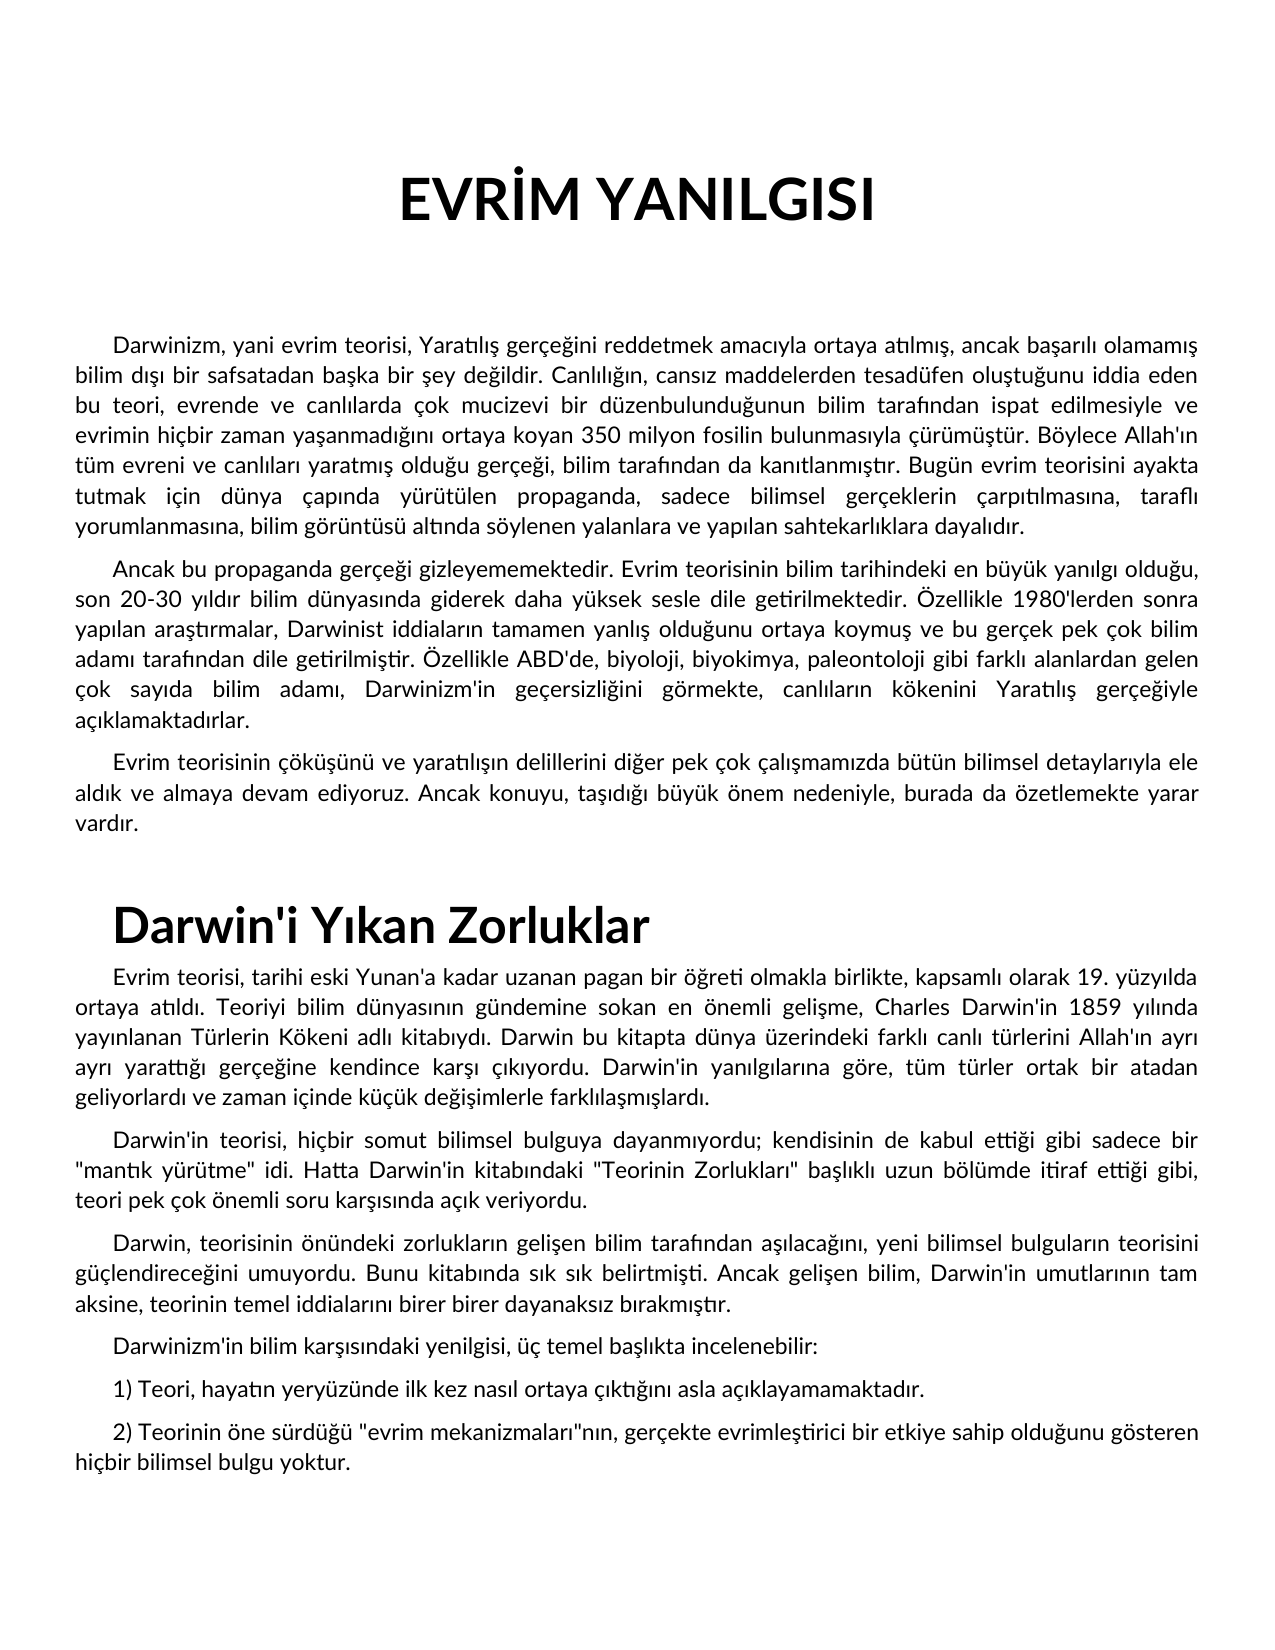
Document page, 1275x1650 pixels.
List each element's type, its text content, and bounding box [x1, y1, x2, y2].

subtitle EVRİM YANILGISI [75, 162, 1200, 232]
text Ancak bu propaganda gerçeği gizleyememektedir. Evrim teorisinin bilim tarihindeki en büyük yanılgı olduğu, son 20-30 yıldır bilim dünyasında giderek daha yüksek sesle dile getirilmektedir. Özellikle 1980'lerden sonra yapılan araştırmalar, Darwinist iddiaların tamamen yanlış olduğunu ortaya koymuş ve bu gerçek pek çok bilim adamı tarafından dile getirilmiştir. Özellikle ABD'de, biyoloji, biyokimya, paleontoloji gibi farklı alanlardan gelen çok sayıda bilim adamı, Darwinizm'in geçersizliğini görmekte, canlıların kökenini Yaratılış gerçeğiyle açıklamaktadırlar. [75, 554, 1200, 733]
text Evrim teorisi, tarihi eski Yunan'a kadar uzanan pagan bir öğreti olmakla birlikte, kapsamlı olarak 19. yüzyılda ortaya atıldı. Teoriyi bilim dünyasının gündemine sokan en önemli gelişme, Charles Darwin'in 1859 yılında yayınlanan Türlerin Kökeni adlı kitabıydı. Darwin bu kitapta dünya üzerindeki farklı canlı türlerini Allah'ın ayrı ayrı yarattığı gerçeğine kendince karşı çıkıyordu. Darwin'in yanılgılarına göre, tüm türler ortak bir atadan geliyorlardı ve zaman içinde küçük değişimlerle farklılaşmışlardı. [75, 962, 1200, 1111]
text 2) Teorinin öne sürdüğü "evrim mekanizmaları"nın, gerçekte evrimleştirici bir etkiye sahip olduğunu gösteren hiçbir bilimsel bulgu yoktur. [75, 1417, 1200, 1475]
text Darwinizm, yani evrim teorisi, Yaratılış gerçeğini reddetmek amacıyla ortaya atılmış, ancak başarılı olamamış bilim dışı bir safsatadan başka bir şey değildir. Canlılığın, cansız maddelerden tesadüfen oluştuğunu iddia eden bu teori, evrende ve canlılarda çok mucizevi bir düzenbulunduğunun bilim tarafından ispat edilmesiyle ve evrimin hiçbir zaman yaşanmadığını ortaya koyan 350 milyon fosilin bulunmasıyla çürümüştür. Böylece Allah'ın tüm evreni ve canlıları yaratmış olduğu gerçeği, bilim tarafından da kanıtlanmıştır. Bugün evrim teorisini ayakta tutmak için dünya çapında yürütülen propaganda, sadece bilimsel gerçeklerin çarpıtılmasına, taraflı yorumlanmasına, bilim görüntüsü altında söylenen yalanlara ve yapılan sahtekarlıklara dayalıdır. [75, 330, 1200, 539]
text Darwin, teorisinin önündeki zorlukların gelişen bilim tarafından aşılacağını, yeni bilimsel bulguların teorisini güçlendireceğini umuyordu. Bunu kitabında sık sık belirtmişti. Ancak gelişen bilim, Darwin'in umutlarının tam aksine, teorinin temel iddialarını birer birer dayanaksız bırakmıştır. [75, 1229, 1200, 1317]
subtitle Darwin'i Yıkan Zorluklar [112, 894, 1200, 954]
text Darwinizm'in bilim karşısındaki yenilgisi, üç temel başlıkta incelenebilir: [75, 1332, 1200, 1359]
text 1) Teori, hayatın yeryüzünde ilk kez nasıl ortaya çıktığını asla açıklayamamaktadır. [75, 1375, 1200, 1402]
text Darwin'in teorisi, hiçbir somut bilimsel bulguya dayanmıyordu; kendisinin de kabul ettiği gibi sadece bir "mantık yürütme" idi. Hatta Darwin'in kitabındaki "Teorinin Zorlukları" başlıklı uzun bölümde itiraf ettiği gibi, teori pek çok önemli soru karşısında açık veriyordu. [75, 1126, 1200, 1214]
text Evrim teorisinin çöküşünü ve yaratılışın delillerini diğer pek çok çalışmamızda bütün bilimsel detaylarıyla ele aldık ve almaya devam ediyoruz. Ancak konuyu, taşıdığı büyük önem nedeniyle, burada da özetlemekte yarar vardır. [75, 748, 1200, 836]
